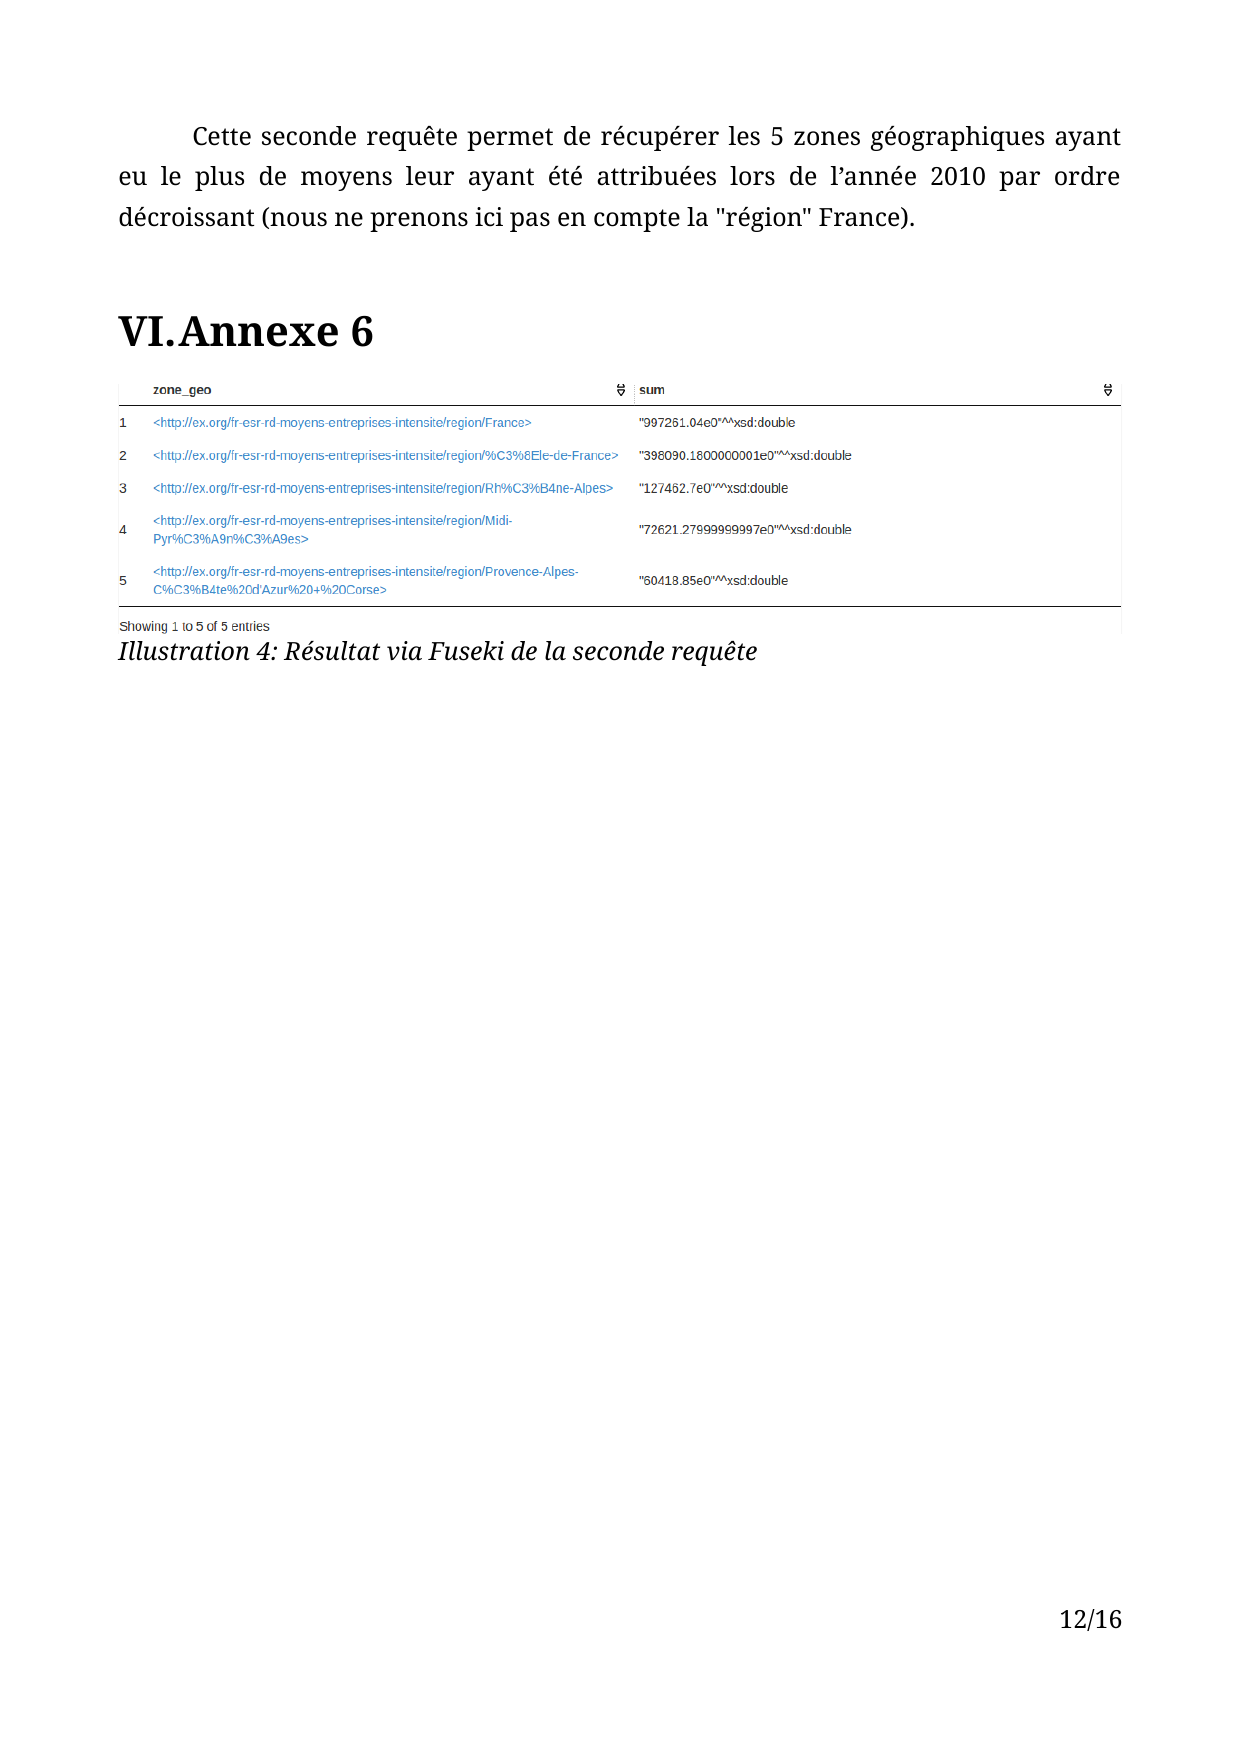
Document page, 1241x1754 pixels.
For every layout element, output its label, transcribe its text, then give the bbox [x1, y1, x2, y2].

text Illustration 4: Résultat via Fuseki de la seconde requête [118, 634, 1122, 668]
text Cette seconde requête permet de récupérer les 5 zones géographiques ayant eu le plus de moyens leur ayant été attribuées lors de l’année 2010 par ordre décroissant (nous ne prenons ici pas en compte la "région" France). [118, 118, 1122, 234]
picture [118, 384, 1123, 634]
subtitle Annexe 6 [118, 302, 1122, 359]
